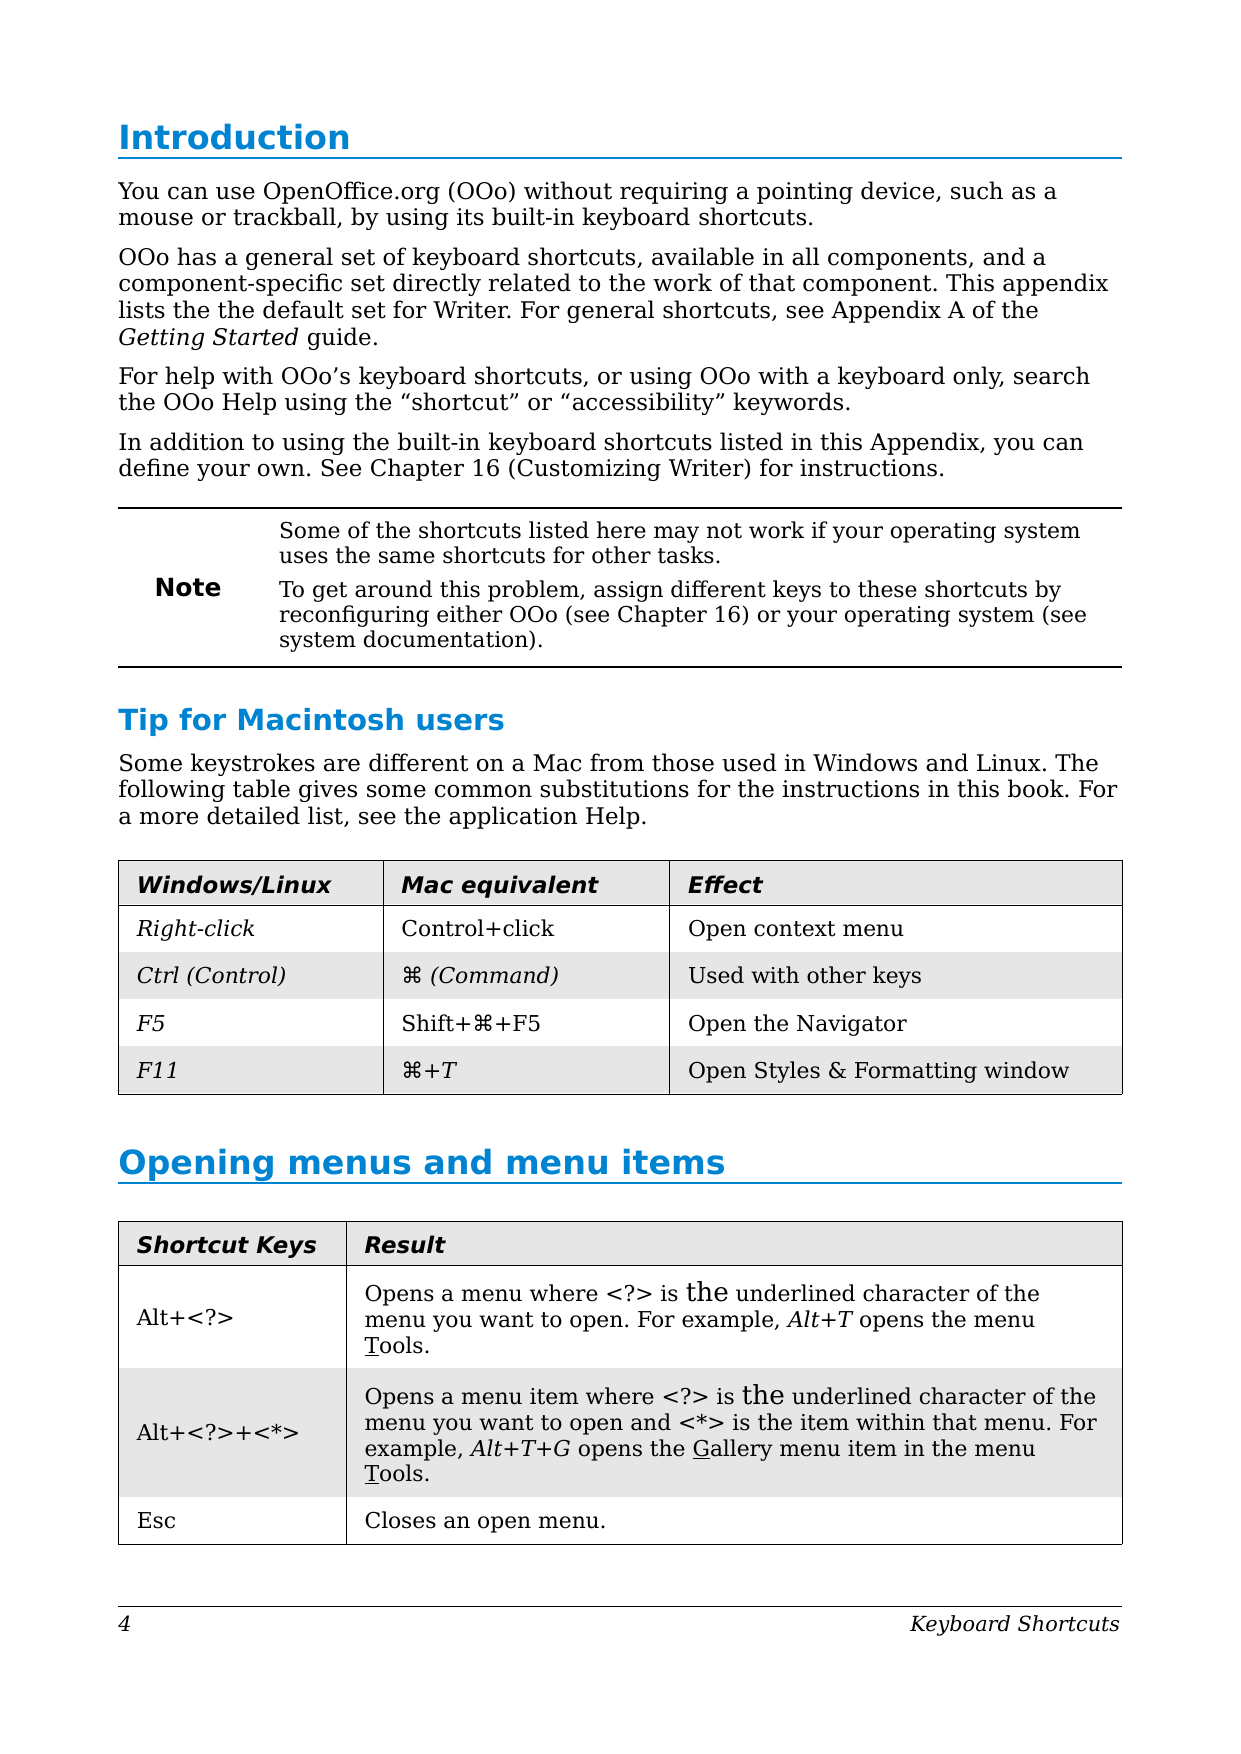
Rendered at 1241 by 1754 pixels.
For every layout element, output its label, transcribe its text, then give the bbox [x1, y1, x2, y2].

table_cell Used with other keys [670, 952, 1122, 999]
table_cell z (Command) [384, 952, 669, 999]
text OOo has a general set of keyboard shortcuts, available in all components, and a component-specific set directly related to the work of that component. This appendix lists the the default set for Writer. For general shortcuts, see Appendix A of the Getting Started guide. [118, 244, 1122, 350]
table_cell Right-click [119, 906, 383, 952]
text Some keystrokes are different on a Mac from those used in Windows and Linux. The following table gives some common substitutions for the instructions in this book. For a more detailed list, see the application Help. [118, 750, 1122, 830]
table_cell Alt+<?> [119, 1266, 346, 1368]
table_cell Open context menu [670, 906, 1122, 952]
table_header Windows/Linux [119, 861, 383, 904]
table_header Some of the shortcuts listed here may not work if your operating system uses the same shortcuts for other tasks. To get around this problem, assign different keys to these shortcuts by reconfiguring either OOo (see Chapter 16) or your operating system (see system documentation). [258, 509, 1122, 666]
table_header Mac equivalent [384, 861, 669, 904]
table_cell Closes an open menu. [347, 1497, 1122, 1544]
table_cell Esc [119, 1497, 346, 1544]
table_cell Control+click [384, 906, 669, 952]
table_cell F5 [119, 999, 383, 1046]
table_header Effect [670, 861, 1122, 904]
table_header Result [347, 1222, 1122, 1265]
table_cell Shift+z+F5 [384, 999, 669, 1046]
table_cell Ctrl (Control) [119, 952, 383, 999]
table_header Note [118, 509, 257, 666]
table_cell Open the Navigator [670, 999, 1122, 1046]
subtitle Tip for Macintosh users [118, 703, 1122, 737]
table_header Shortcut Keys [119, 1222, 346, 1265]
table_cell Opens a menu item where <?> is the underlined character of the menu you want to open and <*> is the item within that menu. For example, Alt+T+G opens the Gallery menu item in the menu Tools. [347, 1368, 1122, 1497]
table_cell Alt+<?>+<*> [119, 1368, 346, 1497]
table_cell Opens a menu where <?> is the underlined character of the menu you want to open. For example, Alt+T opens the menu Tools. [347, 1266, 1122, 1368]
subtitle Introduction [118, 118, 1122, 157]
subtitle Opening menus and menu items [118, 1143, 1122, 1182]
table_cell Open Styles & Formatting window [670, 1046, 1122, 1093]
text You can use OpenOffice.org (OOo) without requiring a pointing device, such as a mouse or trackball, by using its built-in keyboard shortcuts. [118, 178, 1122, 231]
table_cell F11 [119, 1046, 383, 1093]
text For help with OOo’s keyboard shortcuts, or using OOo with a keyboard only, search the OOo Help using the “shortcut” or “accessibility” keywords. [118, 363, 1122, 416]
text In addition to using the built-in keyboard shortcuts listed in this Appendix, you can define your own. See Chapter 16 (Customizing Writer) for instructions. [118, 429, 1122, 482]
table_cell z+T [384, 1046, 669, 1093]
